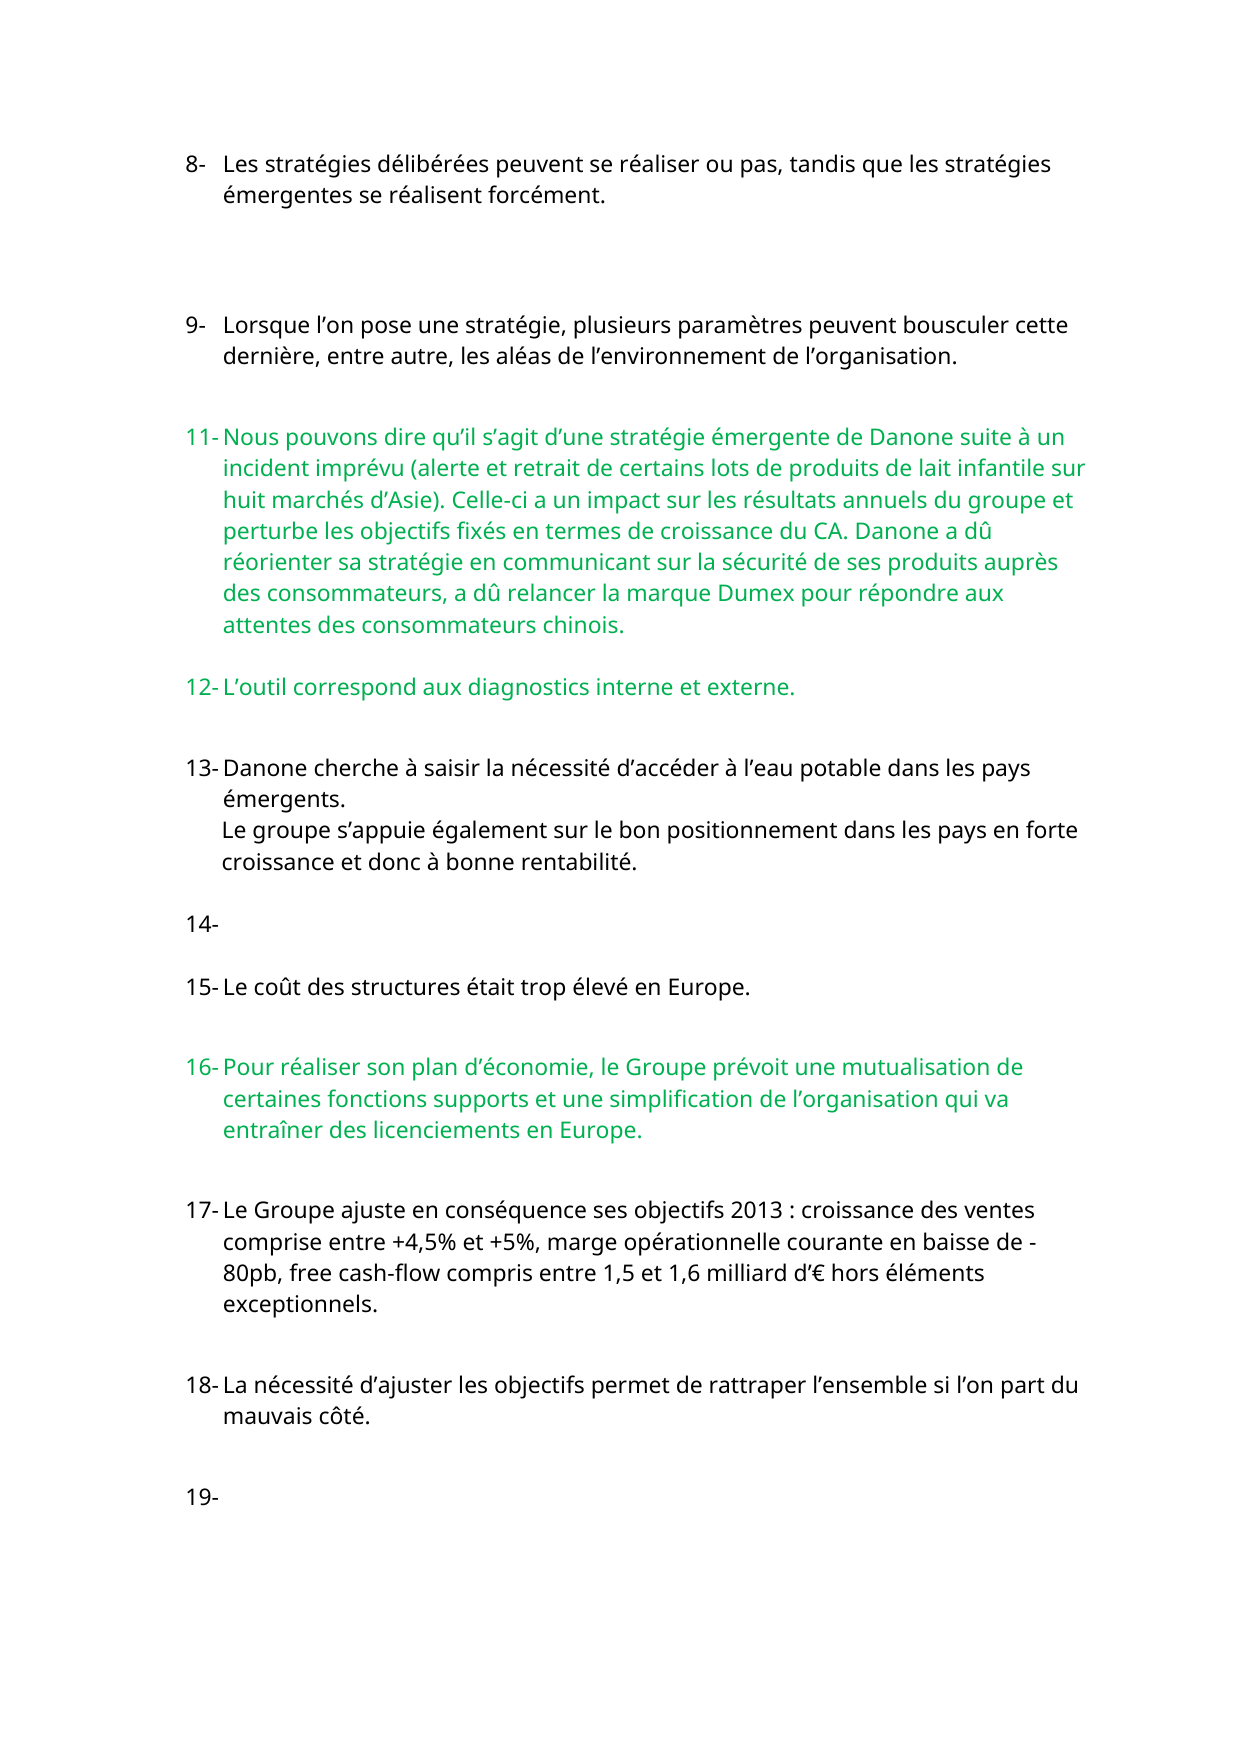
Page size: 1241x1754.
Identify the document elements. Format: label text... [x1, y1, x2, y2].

text Le groupe s’appuie également sur le bon positionnement dans les pays en forte croissance et donc à bonne rentabilité. [221, 814, 1093, 877]
list Lorsque l’on pose une stratégie, plusieurs paramètres peuvent bousculer cette dernière, entre autre, les aléas de l’environnement de l’organisation. [185, 309, 1093, 372]
list La nécessité d’ajuster les objectifs permet de rattraper l’ensemble si l’on part du mauvais côté. [185, 1369, 1093, 1431]
list Le Groupe ajuste en conséquence ses objectifs 2013 : croissance des ventes comprise entre +4,5% et +5%, marge opérationnelle courante en baisse de -80pb, free cash-flow compris entre 1,5 et 1,6 milliard d’€ hors éléments exceptionnels. [185, 1194, 1093, 1319]
list Pour réaliser son plan d’économie, le Groupe prévoit une mutualisation de certaines fonctions supports et une simplification de l’organisation qui va entraîner des licenciements en Europe. [185, 1051, 1093, 1145]
list Danone cherche à saisir la nécessité d’accéder à l’eau potable dans les pays émergents. [185, 752, 1093, 814]
list Le coût des structures était trop élevé en Europe. [185, 971, 1093, 1002]
list Les stratégies délibérées peuvent se réaliser ou pas, tandis que les stratégies émergentes se réalisent forcément. [185, 148, 1093, 210]
list L’outil correspond aux diagnostics interne et externe. [185, 671, 1093, 702]
list Nous pouvons dire qu’il s’agit d’une stratégie émergente de Danone suite à un incident imprévu (alerte et retrait de certains lots de produits de lait infantile sur huit marchés d’Asie). Celle-ci a un impact sur les résultats annuels du groupe et perturbe les objectifs fixés en termes de croissance du CA. Danone a dû réorienter sa stratégie en communicant sur la sécurité de ses produits auprès des consommateurs, a dû relancer la marque Dumex pour répondre aux attentes des consommateurs chinois. [185, 421, 1093, 640]
